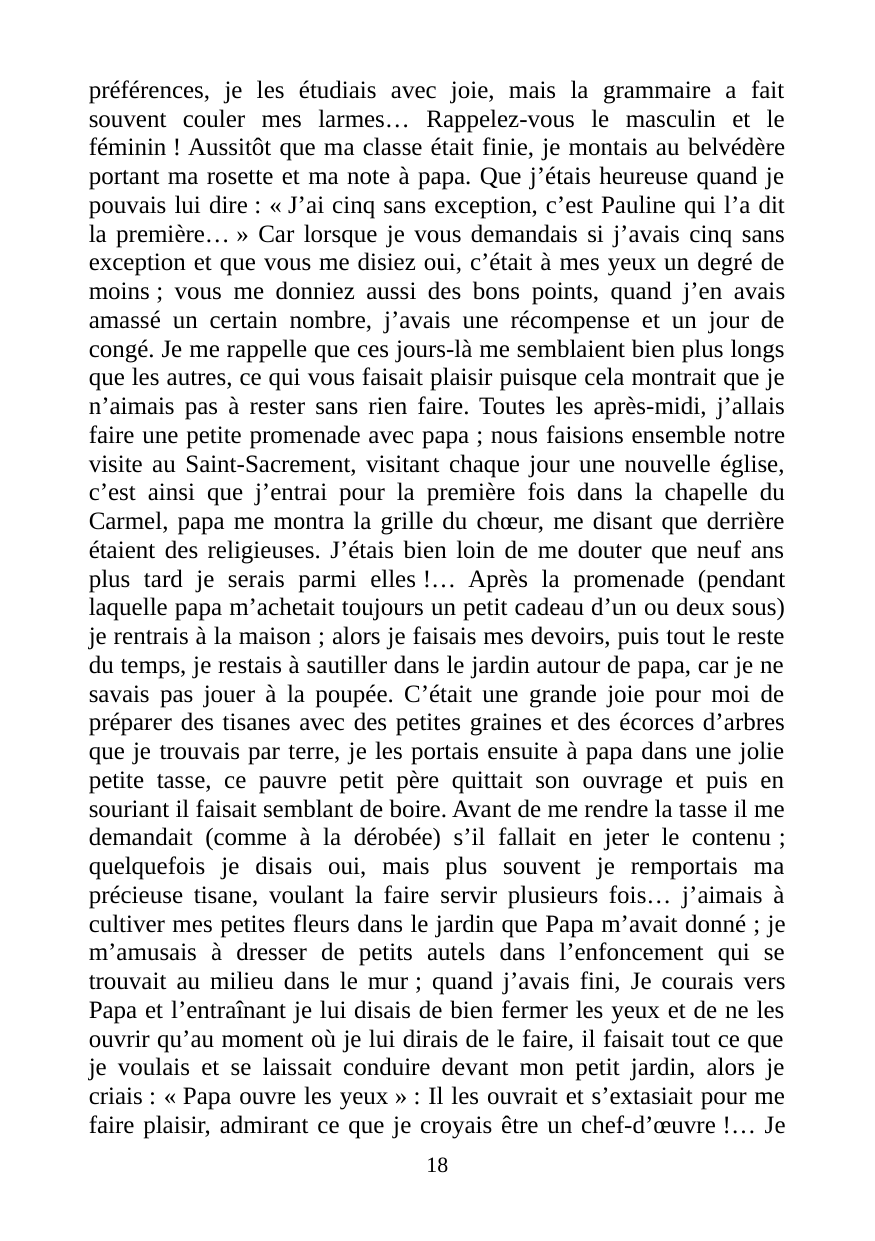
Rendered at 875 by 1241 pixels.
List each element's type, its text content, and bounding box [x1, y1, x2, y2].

text préférences, je les étudiais avec joie, mais la grammaire a fait souvent couler mes larmes… Rappelez-vous le masculin et le féminin ! Aussitôt que ma classe était finie, je montais au belvédère portant ma rosette et ma note à papa. Que j’étais heureuse quand je pouvais lui dire : « J’ai cinq sans exception, c’est Pauline qui l’a dit la première… » Car lorsque je vous demandais si j’avais cinq sans exception et que vous me disiez oui, c’était à mes yeux un degré de moins ; vous me donniez aussi des bons points, quand j’en avais amassé un certain nombre, j’avais une récompense et un jour de congé. Je me rappelle que ces jours-là me semblaient bien plus longs que les autres, ce qui vous faisait plaisir puisque cela montrait que je n’aimais pas à rester sans rien faire. Toutes les après-midi, j’allais faire une petite promenade avec papa ; nous faisions ensemble notre visite au Saint-Sacrement, visitant chaque jour une nouvelle église, c’est ainsi que j’entrai pour la première fois dans la chapelle du Carmel, papa me montra la grille du chœur, me disant que derrière étaient des religieuses. J’étais bien loin de me douter que neuf ans plus tard je serais parmi elles !… Après la promenade (pendant laquelle papa m’achetait toujours un petit cadeau d’un ou deux sous) je rentrais à la maison ; alors je faisais mes devoirs, puis tout le reste du temps, je restais à sautiller dans le jardin autour de papa, car je ne savais pas jouer à la poupée. C’était une grande joie pour moi de préparer des tisanes avec des petites graines et des écorces d’arbres que je trouvais par terre, je les portais ensuite à papa dans une jolie petite tasse, ce pauvre petit père quittait son ouvrage et puis en souriant il faisait semblant de boire. Avant de me rendre la tasse il me demandait (comme à la dérobée) s’il fallait en jeter le contenu ; quelquefois je disais oui, mais plus souvent je remportais ma précieuse tisane, voulant la faire servir plusieurs fois… j’aimais à cultiver mes petites fleurs dans le jardin que Papa m’avait donné ; je m’amusais à dresser de petits autels dans l’enfoncement qui se trouvait au milieu dans le mur ; quand j’avais fini, Je courais vers Papa et l’entraînant je lui disais de bien fermer les yeux et de ne les ouvrir qu’au moment où je lui dirais de le faire, il faisait tout ce que je voulais et se laissait conduire devant mon petit jardin, alors je criais : « Papa ouvre les yeux » : Il les ouvrait et s’extasiait pour me faire plaisir, admirant ce que je croyais être un chef-d’œuvre !… Je [88, 75, 786, 1139]
